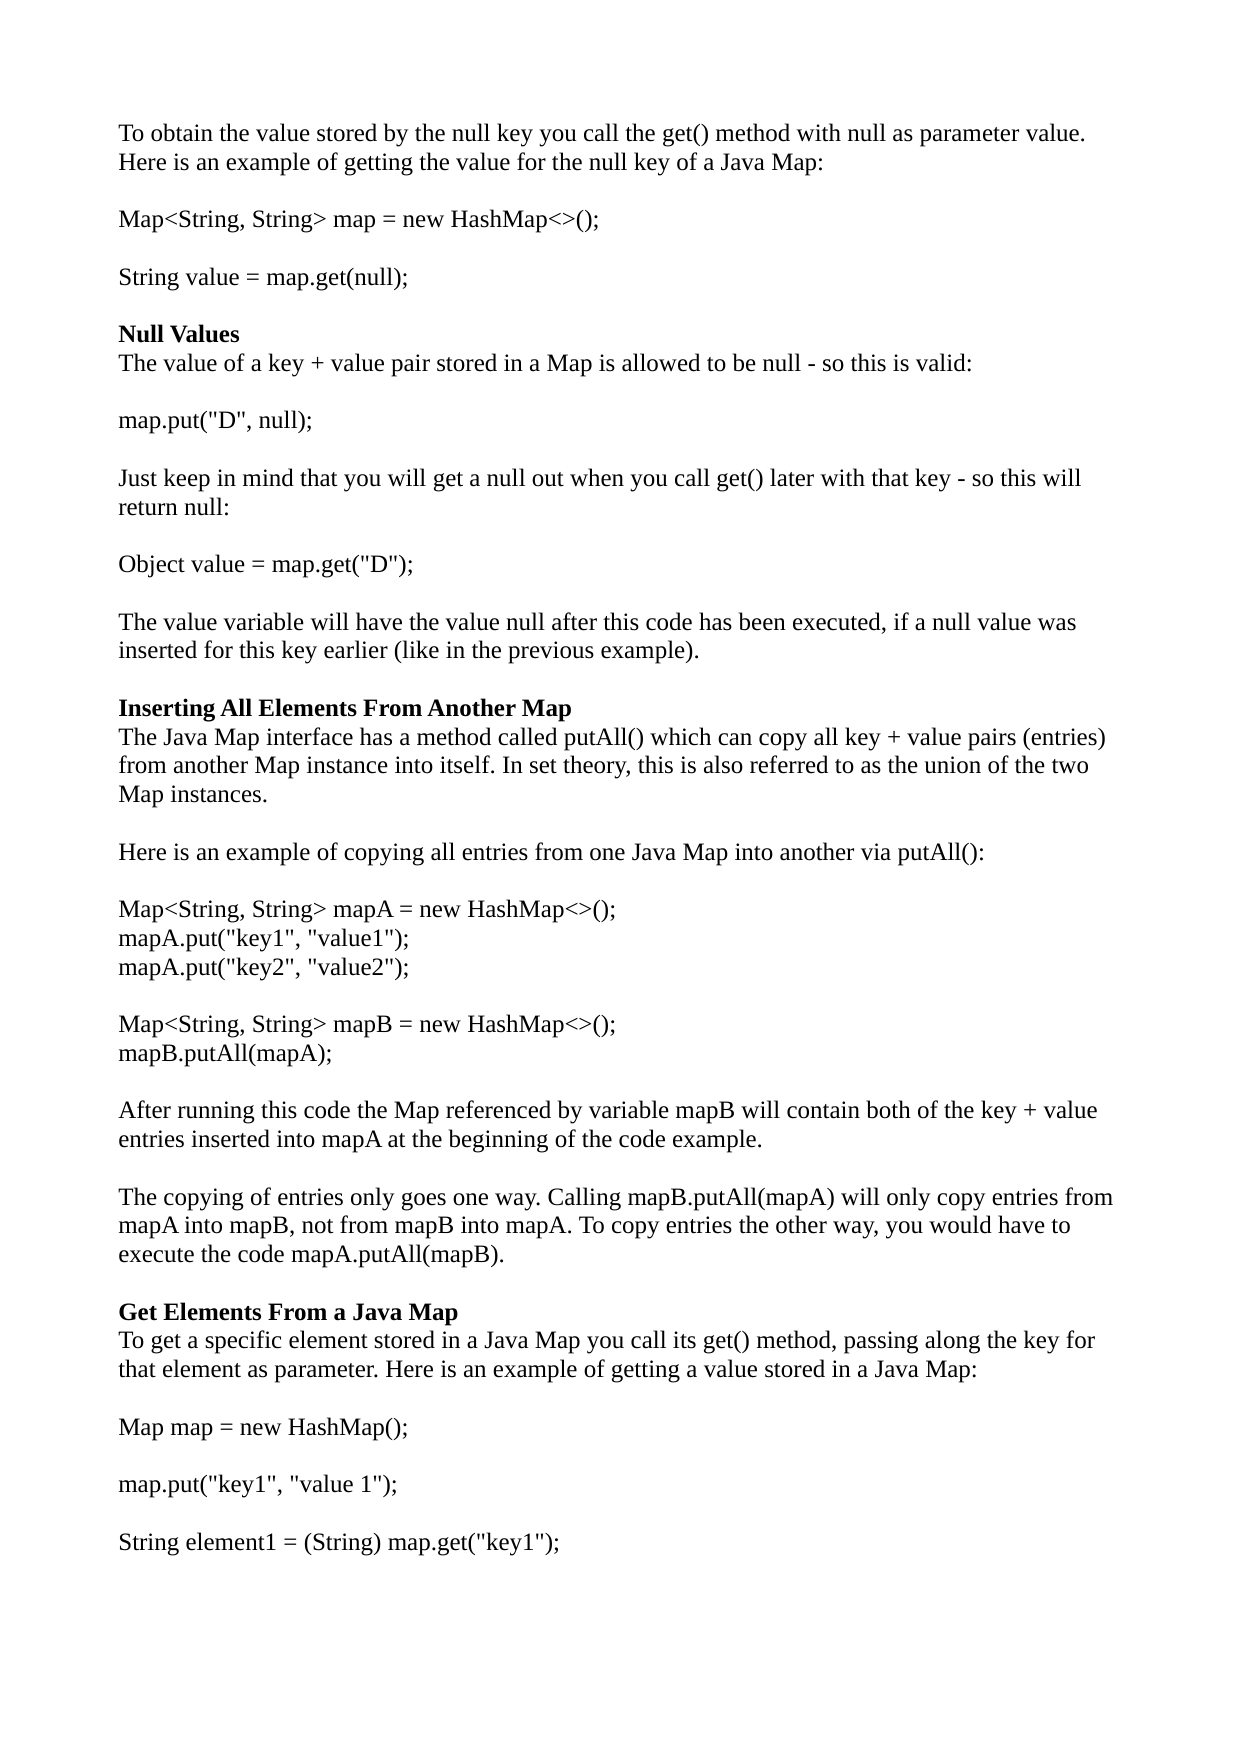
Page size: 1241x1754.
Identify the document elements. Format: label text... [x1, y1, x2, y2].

text The copying of entries only goes one way. Calling mapB.putAll(mapA) will only copy entries from mapA into mapB, not from mapB into mapA. To copy entries the other way, you would have to execute the code mapA.putAll(mapB). [118, 1182, 1122, 1268]
text map.put("key1", "value 1"); [118, 1469, 1122, 1498]
text String value = map.get(null); [118, 262, 1122, 291]
text String element1 = (String) map.get("key1"); [118, 1527, 1122, 1556]
text Map map = new HashMap(); [118, 1412, 1122, 1441]
text mapB.putAll(mapA); [118, 1038, 1122, 1067]
text Map<String, String> map = new HashMap<>(); [118, 204, 1122, 233]
text Object value = map.get("D"); [118, 549, 1122, 578]
text mapA.put("key2", "value2"); [118, 952, 1122, 981]
text Here is an example of copying all entries from one Java Map into another via putAll(): [118, 837, 1122, 866]
text The Java Map interface has a method called putAll() which can copy all key + value pairs (entries) from another Map instance into itself. In set theory, this is also referred to as the union of the two Map instances. [118, 722, 1122, 808]
text After running this code the Map referenced by variable mapB will contain both of the key + value entries inserted into mapA at the beginning of the code example. [118, 1096, 1122, 1153]
text Inserting All Elements From Another Map [118, 693, 1122, 722]
text Get Elements From a Java Map [118, 1297, 1122, 1326]
text mapA.put("key1", "value1"); [118, 923, 1122, 952]
text Null Values [118, 319, 1122, 348]
text Map<String, String> mapA = new HashMap<>(); [118, 894, 1122, 923]
text The value variable will have the value null after this code has been executed, if a null value was inserted for this key earlier (like in the previous example). [118, 607, 1122, 664]
text Map<String, String> mapB = new HashMap<>(); [118, 1009, 1122, 1038]
text To get a specific element stored in a Java Map you call its get() method, passing along the key for that element as parameter. Here is an example of getting a value stored in a Java Map: [118, 1326, 1122, 1383]
text map.put("D", null); [118, 406, 1122, 434]
text To obtain the value stored by the null key you call the get() method with null as parameter value. Here is an example of getting the value for the null key of a Java Map: [118, 118, 1122, 176]
text The value of a key + value pair stored in a Map is allowed to be null - so this is valid: [118, 348, 1122, 377]
text Just keep in mind that you will get a null out when you call get() later with that key - so this will return null: [118, 463, 1122, 521]
